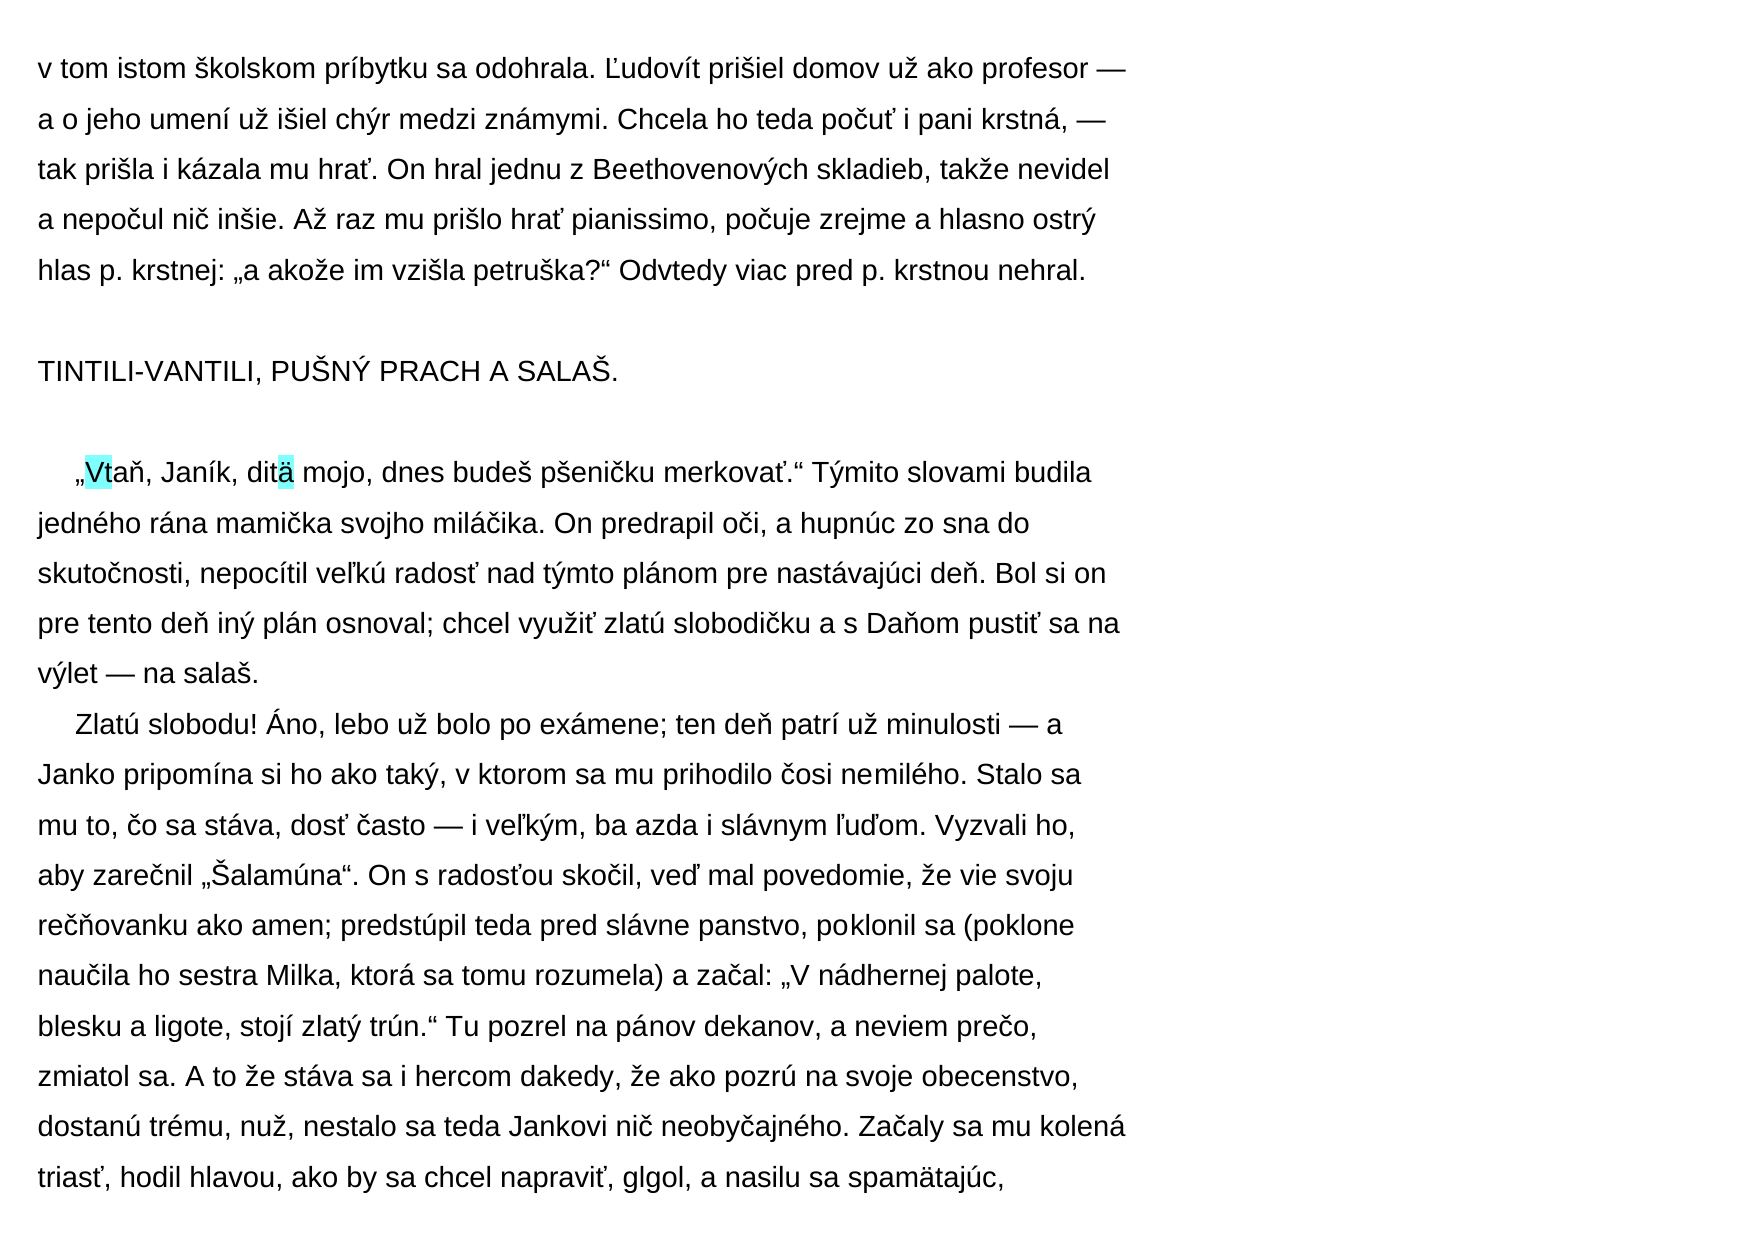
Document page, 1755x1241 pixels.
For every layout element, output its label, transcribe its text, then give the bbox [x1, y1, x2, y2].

text „Vtaň, Janík, ditä mojo, dnes budeš pšeničku merkovať.“ Týmito slovami budila jedného rána mamička svojho miláčika. On predrapil oči, a hupnúc zo sna do skutočnosti, nepocítil veľkú ra­dosť nad týmto plánom pre nastávajúci deň. Bol si on pre tento deň iný plán osnoval; chcel využiť zlatú slobodičku a s Daňom pustiť sa na výlet — na salaš. [37, 455, 1130, 690]
text TINTILI-VANTILI, PUŠNÝ PRACH A SALAŠ. [37, 354, 1130, 387]
text v tom istom školskom prí­bytku sa odohrala. Ľudovít prišiel domov už ako profesor — a o jeho umení už išiel chýr medzi známymi. Chcela ho teda počuť i pani krstná, — tak prišla i kázala mu hrať. On hral jednu z Be­ethovenových skladieb, takže nevidel a nepočul nič inšie. Až raz mu prišlo hrať pianissimo, počuje zrejme a hlasno ostrý hlas p. krstnej: „a akože im vzišla petruška?“ Odvtedy viac pred p. krstnou nehral. [37, 51, 1130, 286]
text Zlatú slobodu! Áno, lebo už bolo po exámene; ten deň patrí už minulosti — a Janko pripomína si ho ako taký, v ktorom sa mu prihodilo čosi ne­milého. Stalo sa mu to, čo sa stáva, dosť často — i veľkým, ba azda i slávnym ľuďom. Vyzvali ho, aby zarečnil „Šalamúna“. On s radosťou skočil, veď mal povedomie, že vie svoju rečňovanku ako amen; predstúpil teda pred slávne panstvo, po­klonil sa (poklone naučila ho sestra Milka, ktorá sa tomu rozumela) a začal: „V nádhernej palote, blesku a ligote, stojí zlatý trún.“ Tu pozrel na pá­nov dekanov, a neviem prečo, zmiatol sa. A to že stáva sa i hercom dakedy, že ako pozrú na svoje obecenstvo, dostanú trému, nuž, nestalo sa teda Jankovi nič neobyčajného. Začaly sa mu kolená triasť, hodil hlavou, ako by sa chcel napraviť, glgol, a nasilu sa spamätajúc, [37, 707, 1130, 1193]
